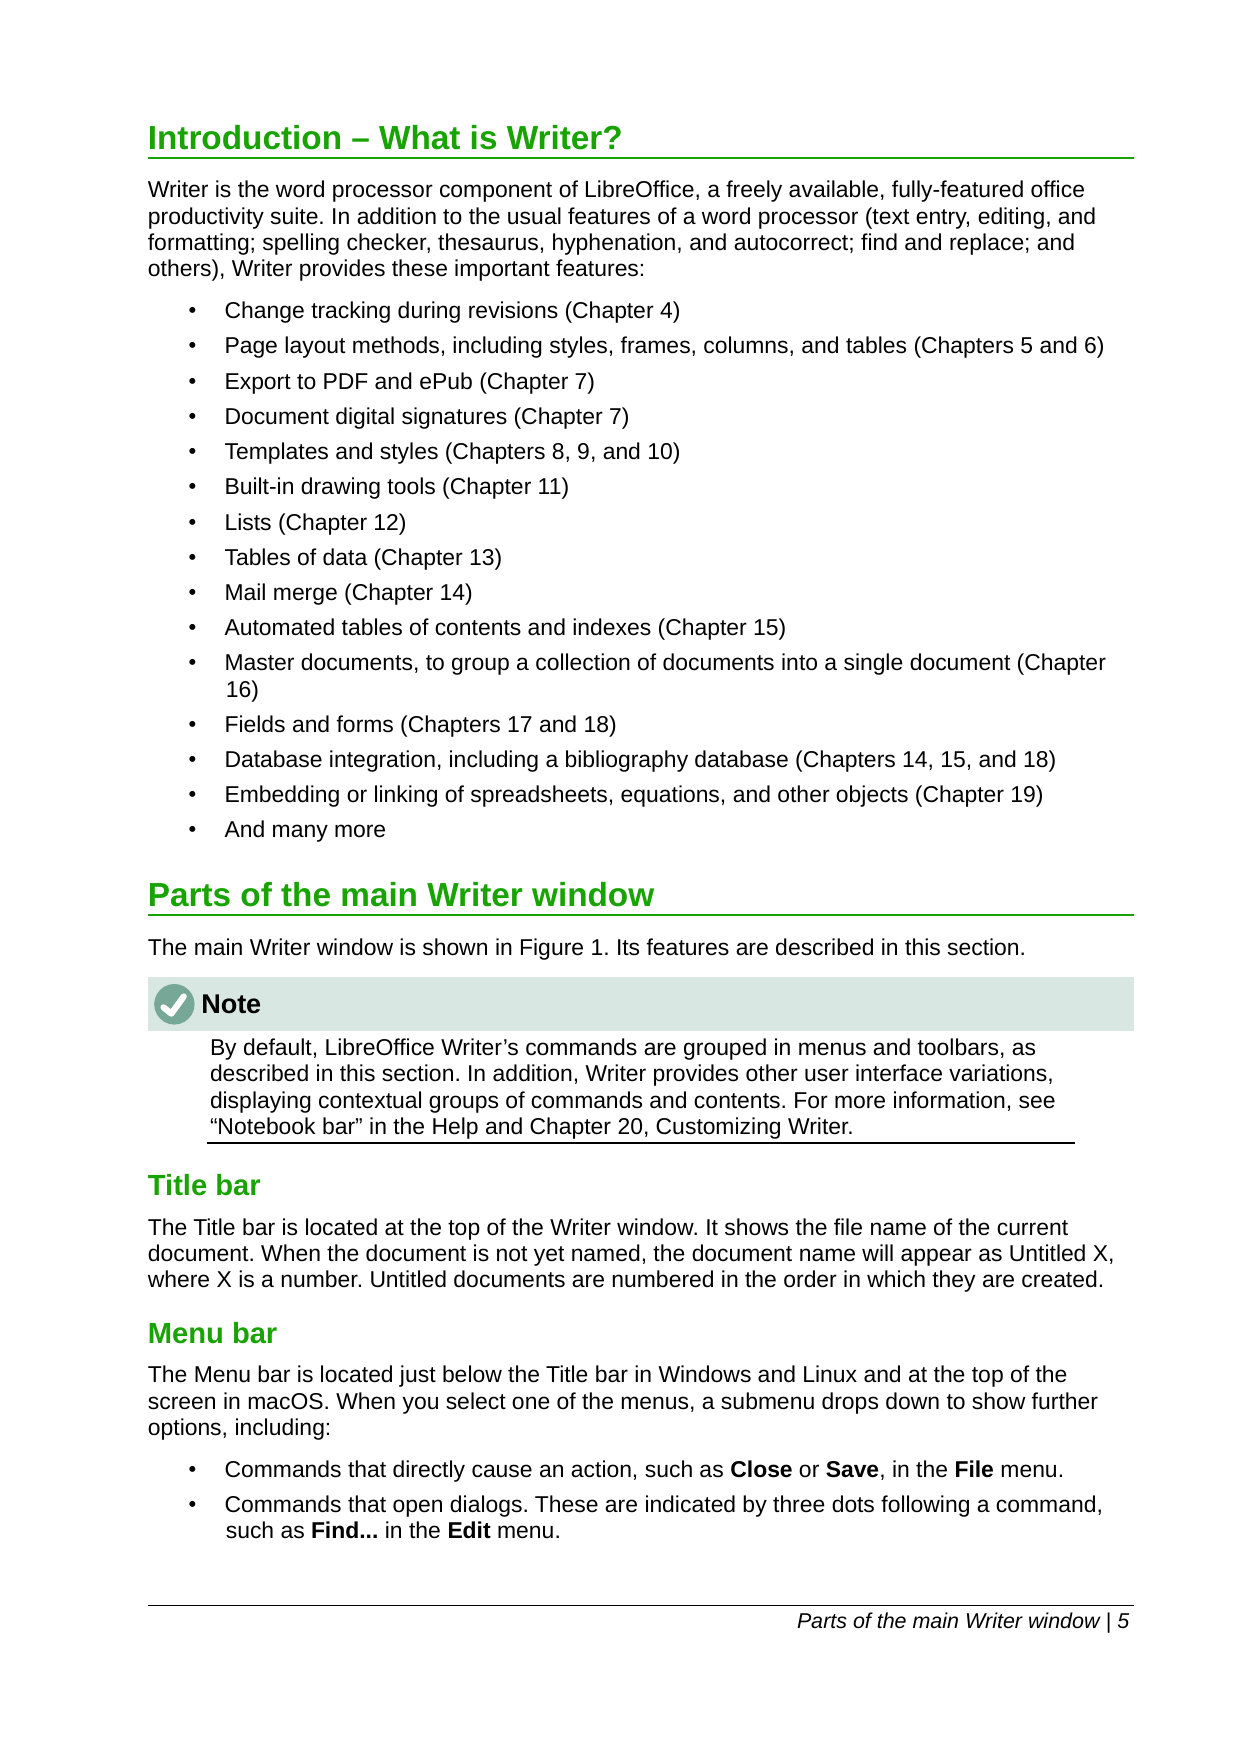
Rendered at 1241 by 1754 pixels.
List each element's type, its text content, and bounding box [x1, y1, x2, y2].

subtitle Title bar [148, 1168, 1134, 1202]
list Commands that directly cause an action, such as Close or Save, in the File menu. [185, 1453, 1134, 1482]
list Tables of data (Chapter 13) [185, 541, 1134, 570]
text Writer is the word processor component of LibreOffice, a freely available, fully-featured office productivity suite. In addition to the usual features of a word processor (text entry, editing, and formatting; spelling checker, thesaurus, hyphenation, and autocorrect; find and replace; and others), Writer provides these important features: [148, 176, 1134, 282]
list Master documents, to group a collection of documents into a single document (Chapter 16) [185, 646, 1134, 702]
list Automated tables of contents and indexes (Chapter 15) [185, 611, 1134, 640]
list Change tracking during revisions (Chapter 4) [185, 294, 1134, 323]
list Mail merge (Chapter 14) [185, 576, 1134, 605]
list Database integration, including a bibliography database (Chapters 14, 15, and 18) [185, 743, 1134, 772]
list And many more [185, 813, 1134, 846]
list Export to PDF and ePub (Chapter 7) [185, 365, 1134, 394]
text The main Writer window is shown in Figure 1. Its features are described in this section. [148, 933, 1134, 960]
list Commands that open dialogs. These are indicated by three dots following a command, such as Find... in the Edit menu. [185, 1488, 1134, 1547]
list The Menu bar is located just below the Title bar in Windows and Linux and at the top of the screen in macOS. When you select one of the menus, a submenu drops down to show further options, including: [148, 1361, 1134, 1441]
list Fields and forms (Chapters 17 and 18) [185, 708, 1134, 737]
subtitle Note [148, 977, 1134, 1031]
subtitle Menu bar [148, 1316, 1134, 1350]
list Templates and styles (Chapters 8, 9, and 10) [185, 435, 1134, 464]
list Document digital signatures (Chapter 7) [185, 400, 1134, 429]
text By default, LibreOffice Writer’s commands are grouped in menus and toolbars, as described in this section. In addition, Writer provides other user interface variations, displaying contextual groups of commands and contents. For more information, see “Notebook bar” in the Help and Chapter 20, Customizing Writer. [207, 1031, 1075, 1142]
list Lists (Chapter 12) [185, 506, 1134, 535]
subtitle Introduction – What is Writer? [148, 118, 1134, 157]
list Page layout methods, including styles, frames, columns, and tables (Chapters 5 and 6) [185, 329, 1134, 359]
text The Title bar is located at the top of the Writer window. It shows the file name of the current document. When the document is not yet named, the document name will appear as Untitled X, where X is a number. Untitled documents are numbered in the order in which they are created. [148, 1213, 1134, 1292]
list Embedding or linking of spreadsheets, equations, and other objects (Chapter 19) [185, 778, 1134, 808]
subtitle Parts of the main Writer window [148, 875, 1134, 914]
list Built-in drawing tools (Chapter 11) [185, 470, 1134, 499]
